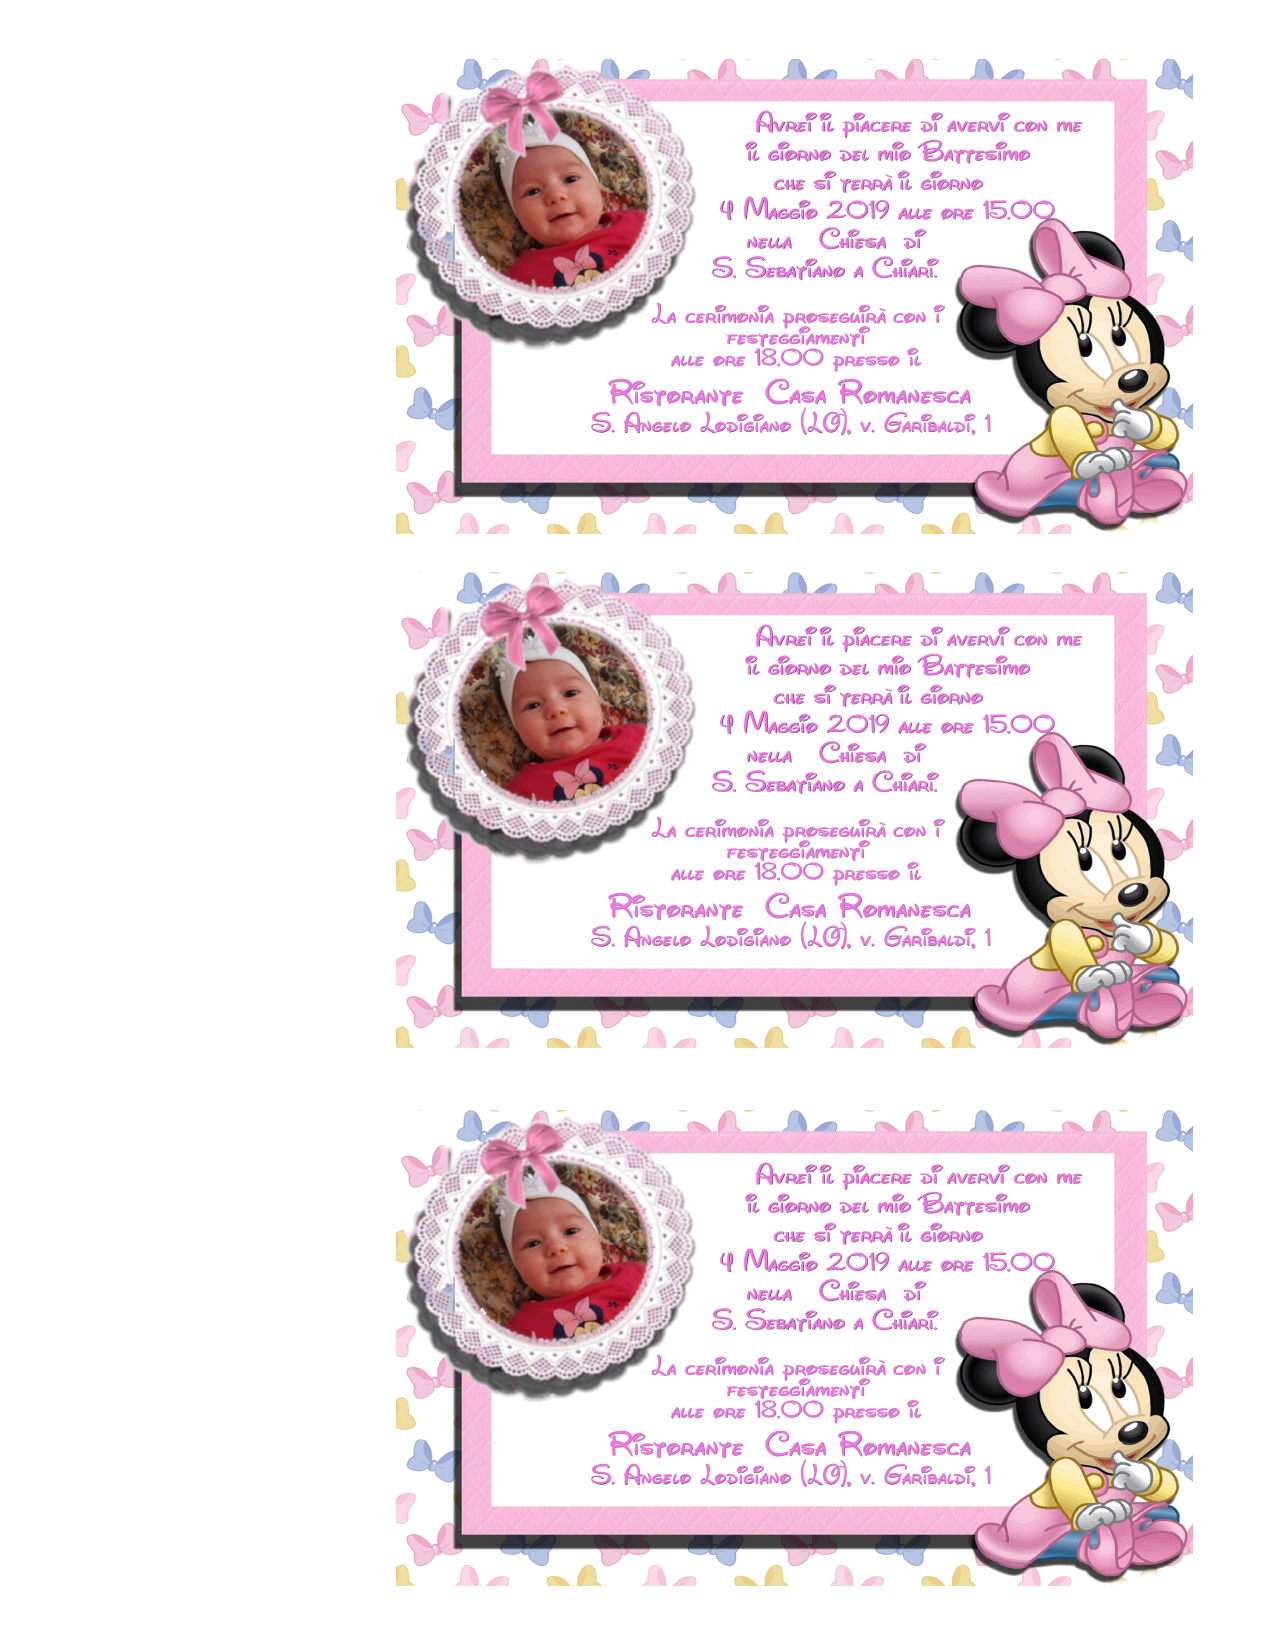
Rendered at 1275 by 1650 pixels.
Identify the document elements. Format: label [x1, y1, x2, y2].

picture [395, 59, 1193, 534]
picture [395, 1110, 1193, 1586]
picture [395, 572, 1193, 1048]
